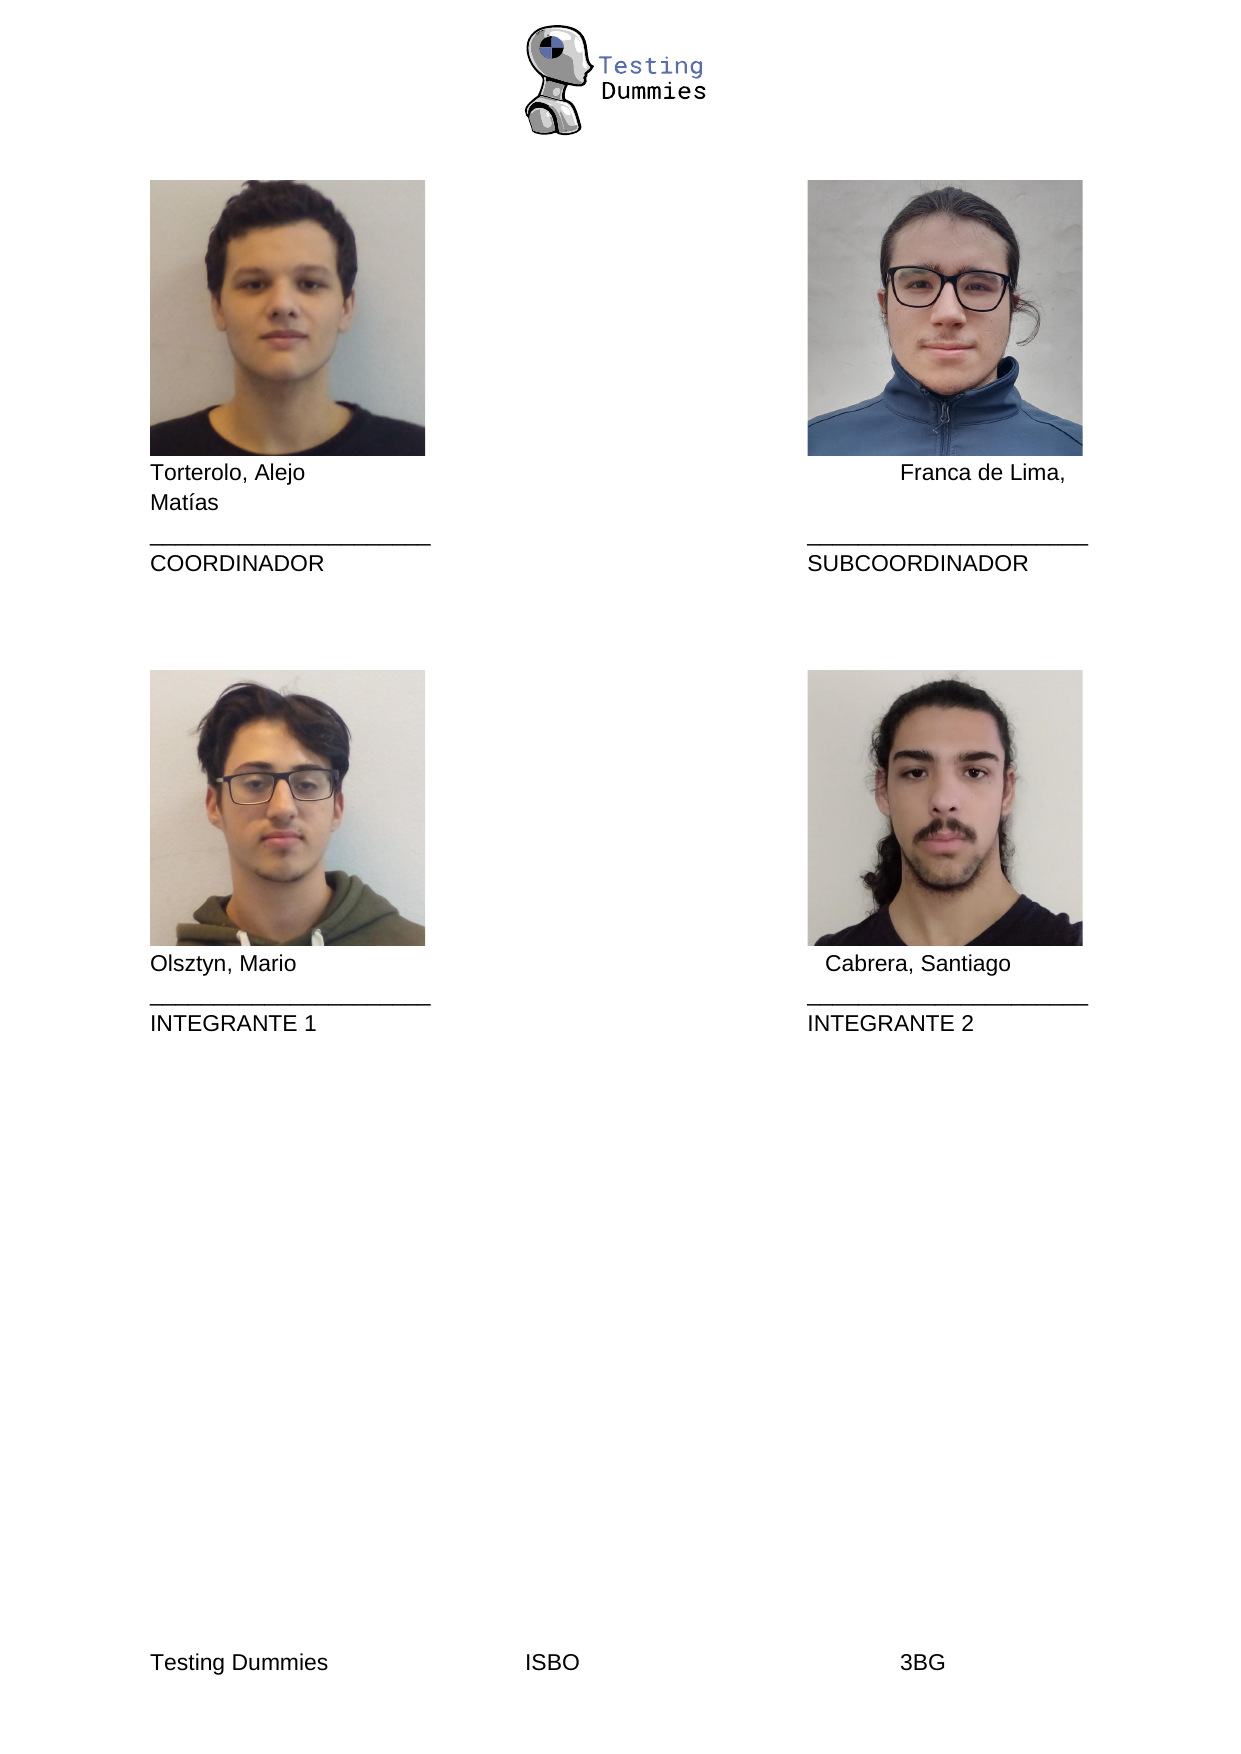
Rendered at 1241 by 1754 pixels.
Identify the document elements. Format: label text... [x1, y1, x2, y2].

text INTEGRANTE 1 INTEGRANTE 2 [150, 1010, 1090, 1036]
picture [807, 180, 1083, 456]
text ______________________ ______________________ [150, 519, 1090, 546]
picture [150, 670, 426, 946]
text COORDINADOR SUBCOORDINADOR [150, 550, 1090, 576]
text Torterolo, Alejo Franca de Lima, Matías [150, 459, 1090, 516]
picture [150, 180, 426, 456]
text Olsztyn, Mario Cabrera, Santiago [150, 949, 1090, 976]
picture [807, 670, 1083, 946]
text ______________________ ______________________ [150, 980, 1090, 1006]
